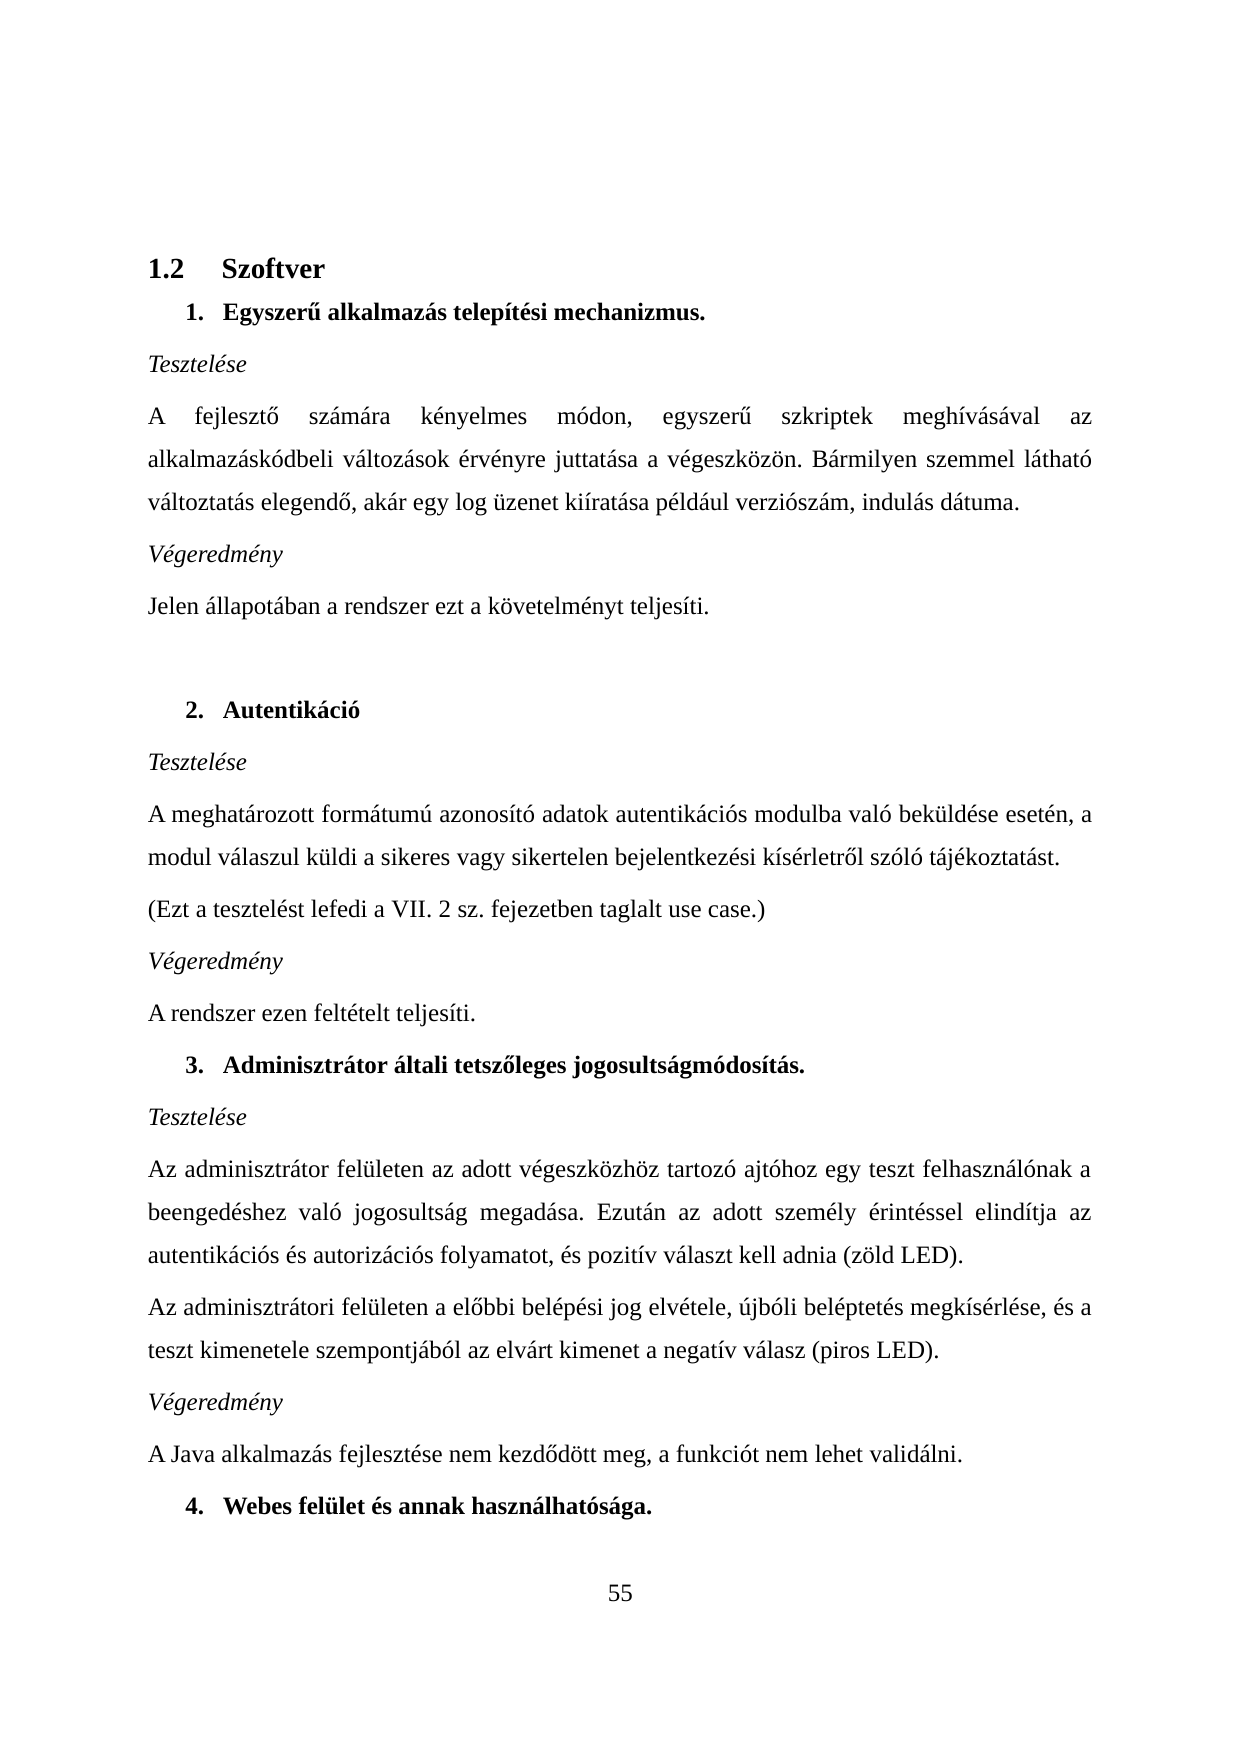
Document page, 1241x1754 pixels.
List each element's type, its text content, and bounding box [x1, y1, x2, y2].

list Autentikáció [185, 695, 1093, 724]
list Webes felület és annak használhatósága. [185, 1491, 1093, 1520]
text (Ezt a tesztelést lefedi a VII. 2 sz. fejezetben taglalt use case.) [148, 894, 1093, 923]
text Az adminisztrátori felületen a előbbi belépési jog elvétele, újbóli beléptetés megkísérlése, és a teszt kimenetele szempontjából az elvárt kimenet a negatív válasz (piros LED). [148, 1292, 1093, 1364]
text Végeredmény [148, 946, 1093, 975]
text Végeredmény [148, 539, 1093, 568]
text Tesztelése [148, 1102, 1093, 1131]
text Jelen állapotában a rendszer ezt a követelményt teljesíti. [148, 591, 1093, 620]
list Adminisztrátor általi tetszőleges jogosultságmódosítás. [185, 1050, 1093, 1079]
text A meghatározott formátumú azonosító adatok autentikációs modulba való beküldése esetén, a modul válaszul küldi a sikeres vagy sikertelen bejelentkezési kísérletről szóló tájékoztatást. [148, 799, 1093, 871]
text A fejlesztő számára kényelmes módon, egyszerű szkriptek meghívásával az alkalmazáskódbeli változások érvényre juttatása a végeszközön. Bármilyen szemmel látható változtatás elegendő, akár egy log üzenet kiíratása például verziószám, indulás dátuma. [148, 401, 1093, 516]
text Végeredmény [148, 1387, 1093, 1416]
text Tesztelése [148, 349, 1093, 378]
subtitle Szoftver [148, 251, 1093, 284]
text A Java alkalmazás fejlesztése nem kezdődött meg, a funkciót nem lehet validálni. [148, 1439, 1093, 1468]
text Tesztelése [148, 747, 1093, 776]
list Egyszerű alkalmazás telepítési mechanizmus. [185, 297, 1093, 326]
text Az adminisztrátor felületen az adott végeszközhöz tartozó ajtóhoz egy teszt felhasználónak a beengedéshez való jogosultság megadása. Ezután az adott személy érintéssel elindítja az autentikációs és autorizációs folyamatot, és pozitív választ kell adnia (zöld LED). [148, 1154, 1093, 1269]
text A rendszer ezen feltételt teljesíti. [148, 998, 1093, 1027]
